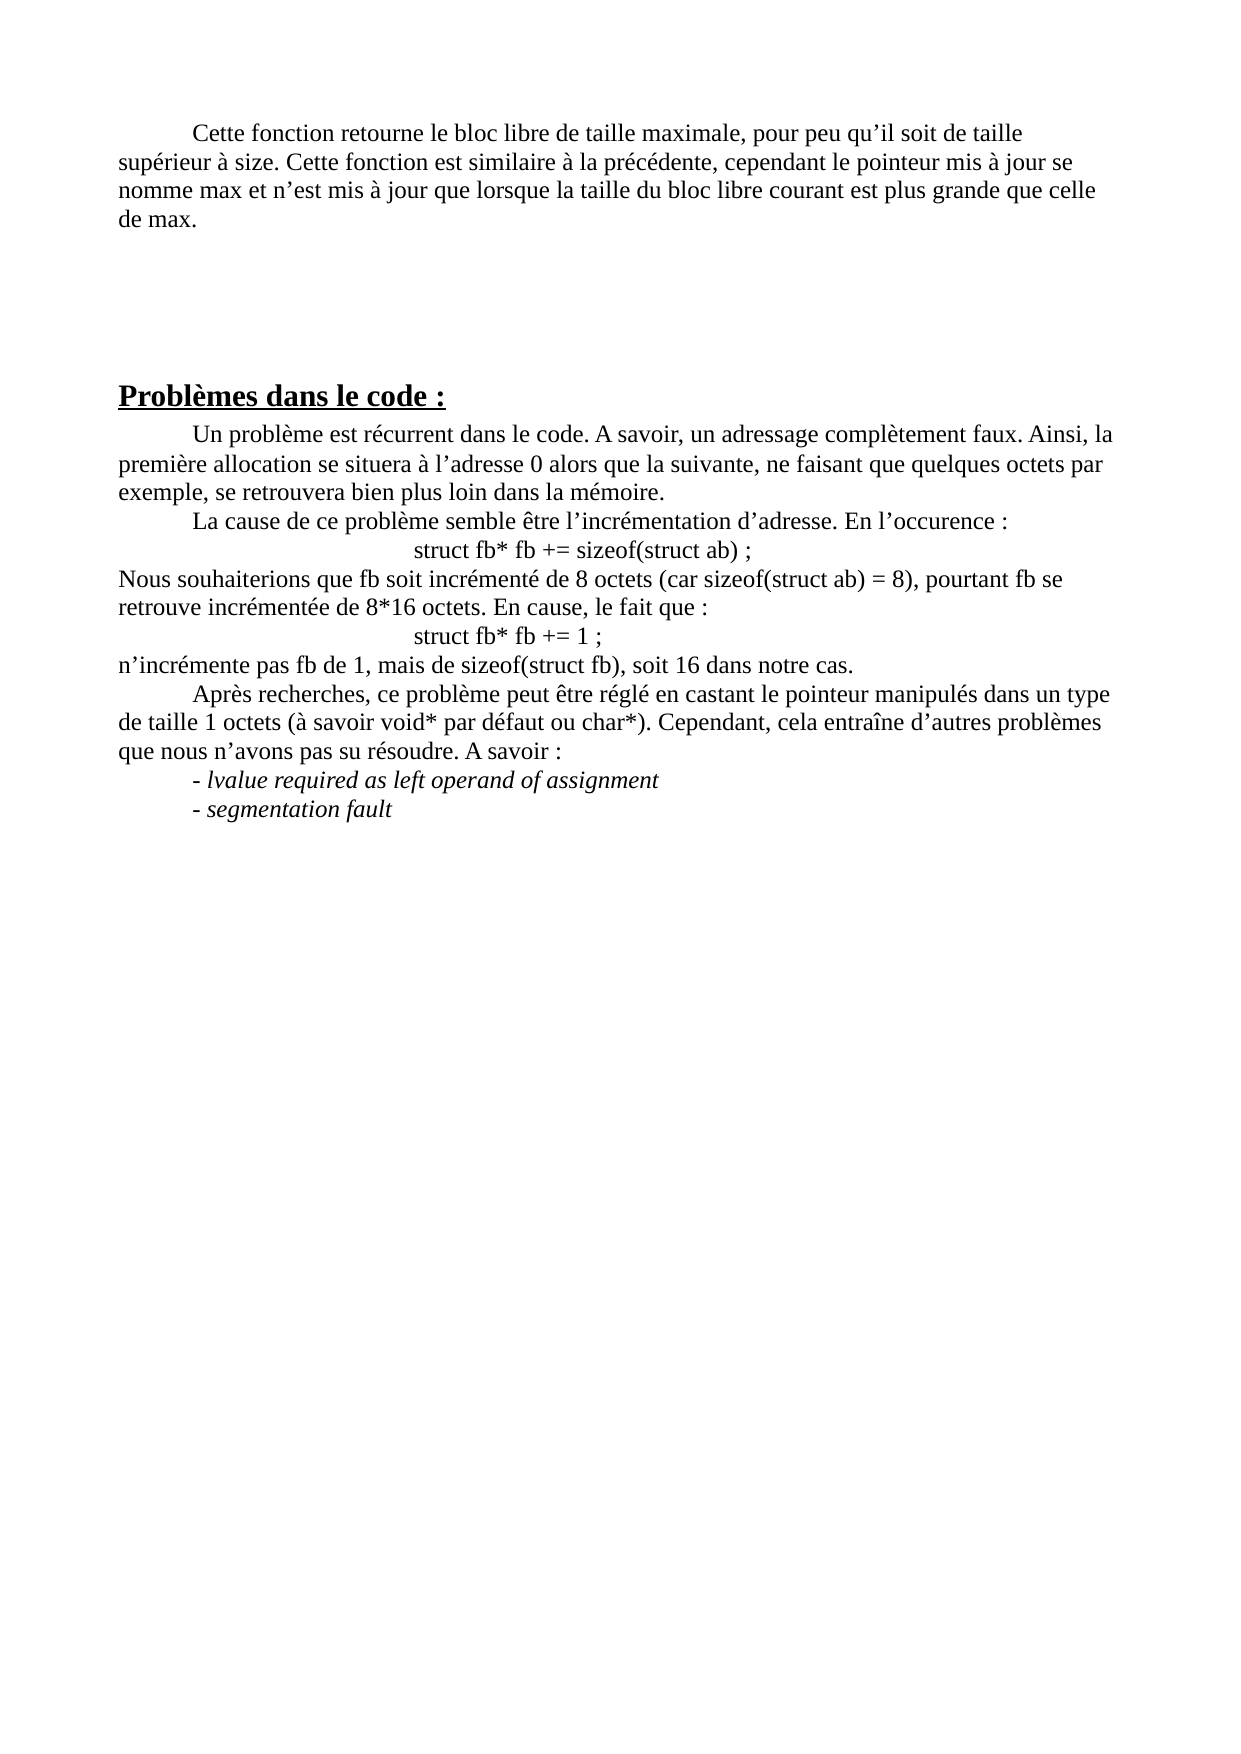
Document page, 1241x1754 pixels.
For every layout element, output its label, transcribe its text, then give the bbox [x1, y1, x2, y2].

text struct fb* fb += sizeof(struct ab) ; [118, 535, 1122, 564]
text Après recherches, ce problème peut être réglé en castant le pointeur manipulés dans un type de taille 1 octets (à savoir void* par défaut ou char*). Cependant, cela entraîne d’autres problèmes que nous n’avons pas su résoudre. A savoir : [118, 679, 1122, 765]
text - segmentation fault [118, 794, 1122, 822]
text Cette fonction retourne le bloc libre de taille maximale, pour peu qu’il soit de taille supérieur à size. Cette fonction est similaire à la précédente, cependant le pointeur mis à jour se nomme max et n’est mis à jour que lorsque la taille du bloc libre courant est plus grande que celle de max. [118, 118, 1122, 233]
text n’incrémente pas fb de 1, mais de sizeof(struct fb), soit 16 dans notre cas. [118, 650, 1122, 679]
text Problèmes dans le code : [118, 377, 1122, 413]
text struct fb* fb += 1 ; [118, 621, 1122, 650]
text Un problème est récurrent dans le code. A savoir, un adressage complètement faux. Ainsi, la première allocation se situera à l’adresse 0 alors que la suivante, ne faisant que quelques octets par exemple, se retrouvera bien plus loin dans la mémoire. [118, 413, 1122, 506]
text La cause de ce problème semble être l’incrémentation d’adresse. En l’occurence : [118, 506, 1122, 535]
text - lvalue required as left operand of assignment [118, 765, 1122, 794]
text Nous souhaiterions que fb soit incrémenté de 8 octets (car sizeof(struct ab) = 8), pourtant fb se retrouve incrémentée de 8*16 octets. En cause, le fait que : [118, 564, 1122, 621]
